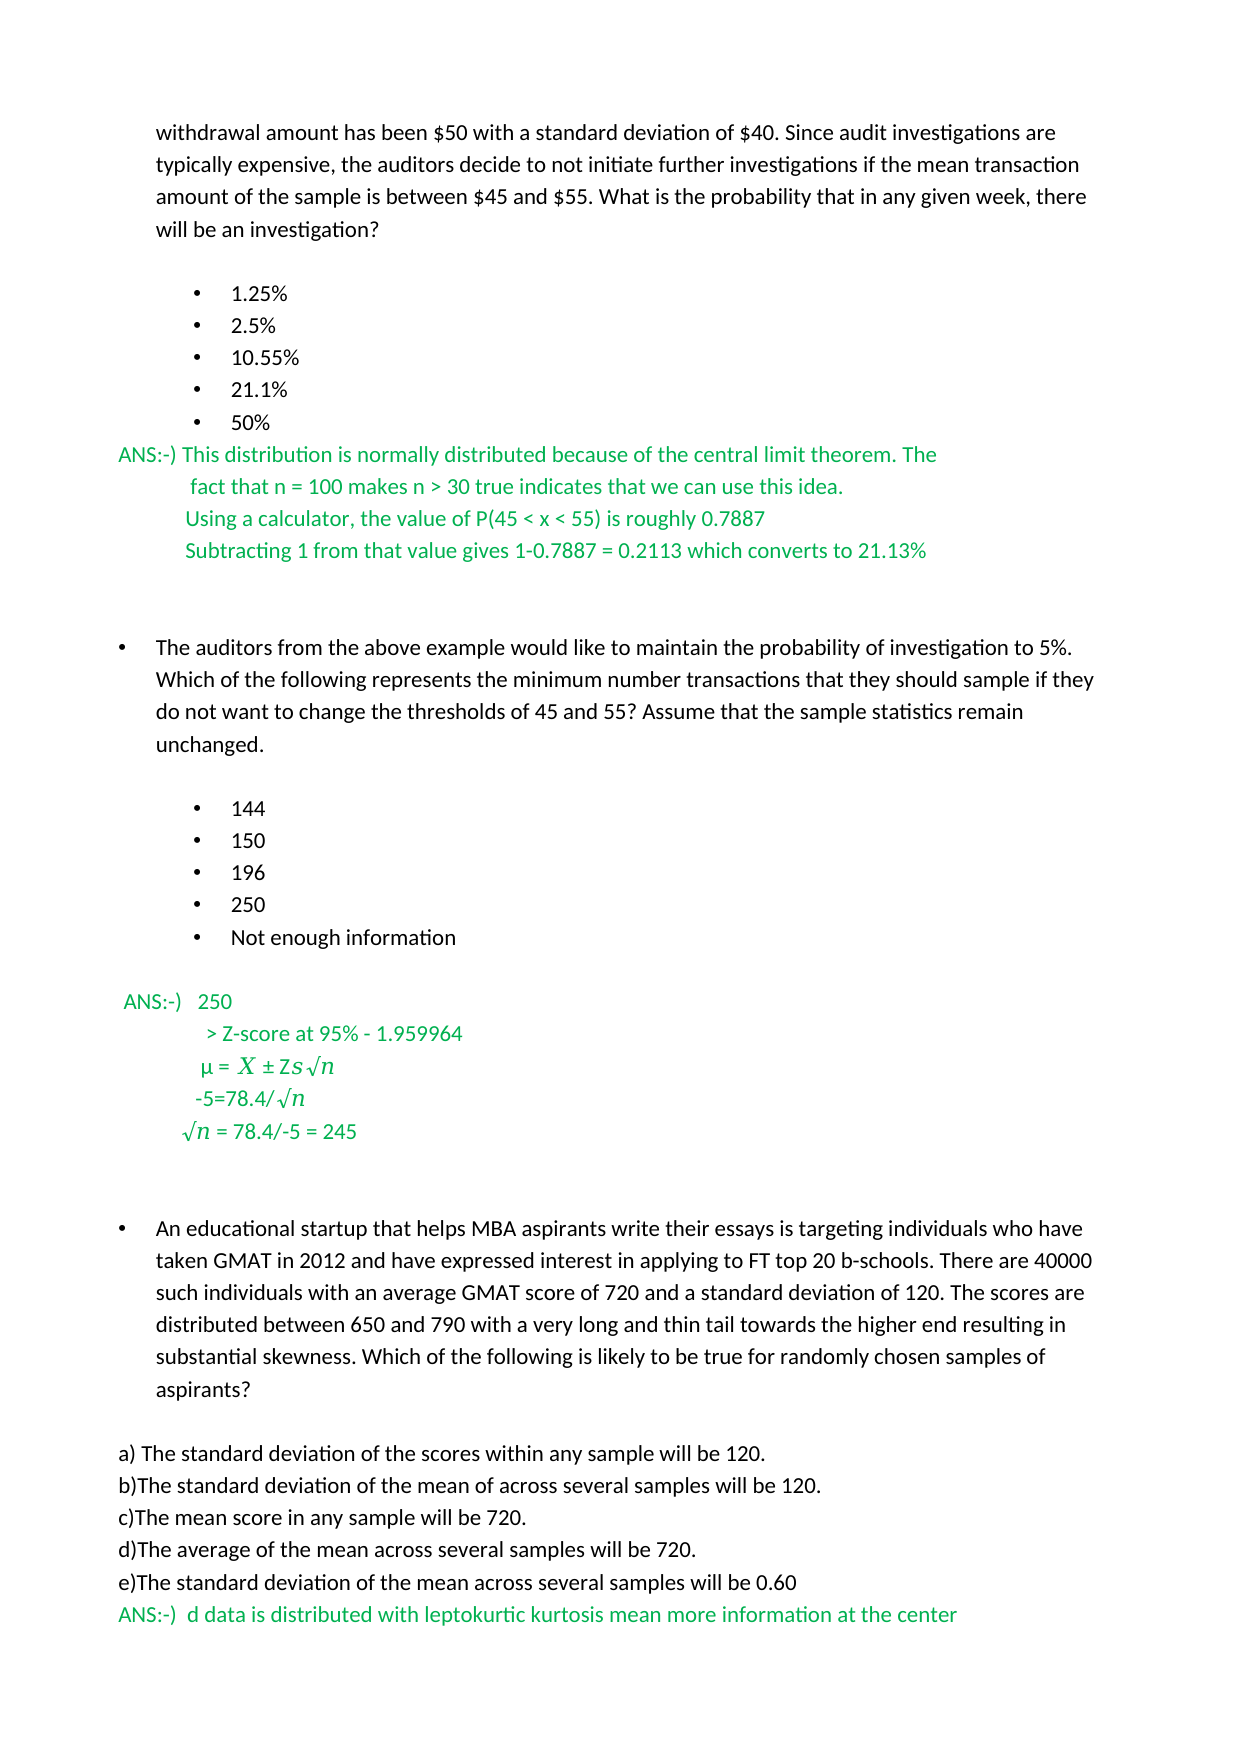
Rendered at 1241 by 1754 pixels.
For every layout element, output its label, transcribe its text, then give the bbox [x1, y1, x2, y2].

list 50% [193, 408, 1122, 436]
text ANS:-) 250 [118, 987, 1122, 1015]
text a) The standard deviation of the scores within any sample will be 120. [118, 1439, 1122, 1467]
list Not enough information [193, 923, 1122, 951]
list 21.1% [193, 376, 1122, 404]
text -5=78.4/√𝑛 [118, 1084, 1122, 1113]
text ANS:-) This distribution is normally distributed because of the central limit theorem. The [118, 440, 1122, 468]
text c)The mean score in any sample will be 720. [118, 1503, 1122, 1531]
list 2.5% [193, 311, 1122, 339]
text Subtracting 1 from that value gives 1-0.7887 = 0.2113 which converts to 21.13% [118, 537, 1122, 564]
list The auditors from the above example would like to maintain the probability of investigation to 5%. Which of the following represents the minimum number transactions that they should sample if they do not want to change the thresholds of 45 and 55? Assume that the sample statistics remain unchanged. [118, 633, 1122, 758]
list 150 [193, 826, 1122, 854]
text ANS:-) d data is distributed with leptokurtic kurtosis mean more information at the center [118, 1600, 1122, 1628]
list An educational startup that helps MBA aspirants write their essays is targeting individuals who have taken GMAT in 2012 and have expressed interest in applying to FT top 20 b-schools. There are 40000 such individuals with an average GMAT score of 720 and a standard deviation of 120. The scores are distributed between 650 and 790 with a very long and thin tail towards the higher end resulting in substantial skewness. Which of the following is likely to be true for randomly chosen samples of aspirants? [118, 1214, 1122, 1403]
list 196 [193, 858, 1122, 886]
text d)The average of the mean across several samples will be 720. [118, 1536, 1122, 1564]
list withdrawal amount has been $50 with a standard deviation of $40. Since audit investigations are typically expensive, the auditors decide to not initiate further investigations if the mean transaction amount of the sample is between $45 and $55. What is the probability that in any given week, there will be an investigation? [118, 118, 1122, 243]
text > Z-score at 95% - 1.959964 [118, 1019, 1122, 1047]
list 250 [193, 891, 1122, 919]
text b)The standard deviation of the mean of across several samples will be 120. [118, 1471, 1122, 1499]
text √𝑛 = 78.4/-5 = 245 [118, 1117, 1122, 1145]
text Using a calculator, the value of P(45 < x < 55) is roughly 0.7887 [118, 504, 1122, 532]
text fact that n = 100 makes n > 30 true indicates that we can use this idea. [118, 472, 1122, 500]
text e)The standard deviation of the mean across several samples will be 0.60 [118, 1568, 1122, 1596]
list 1.25% [193, 279, 1122, 307]
list 10.55% [193, 343, 1122, 371]
text µ = 𝑋 ± Z𝑠√𝑛 [118, 1052, 1122, 1080]
list 144 [193, 794, 1122, 822]
